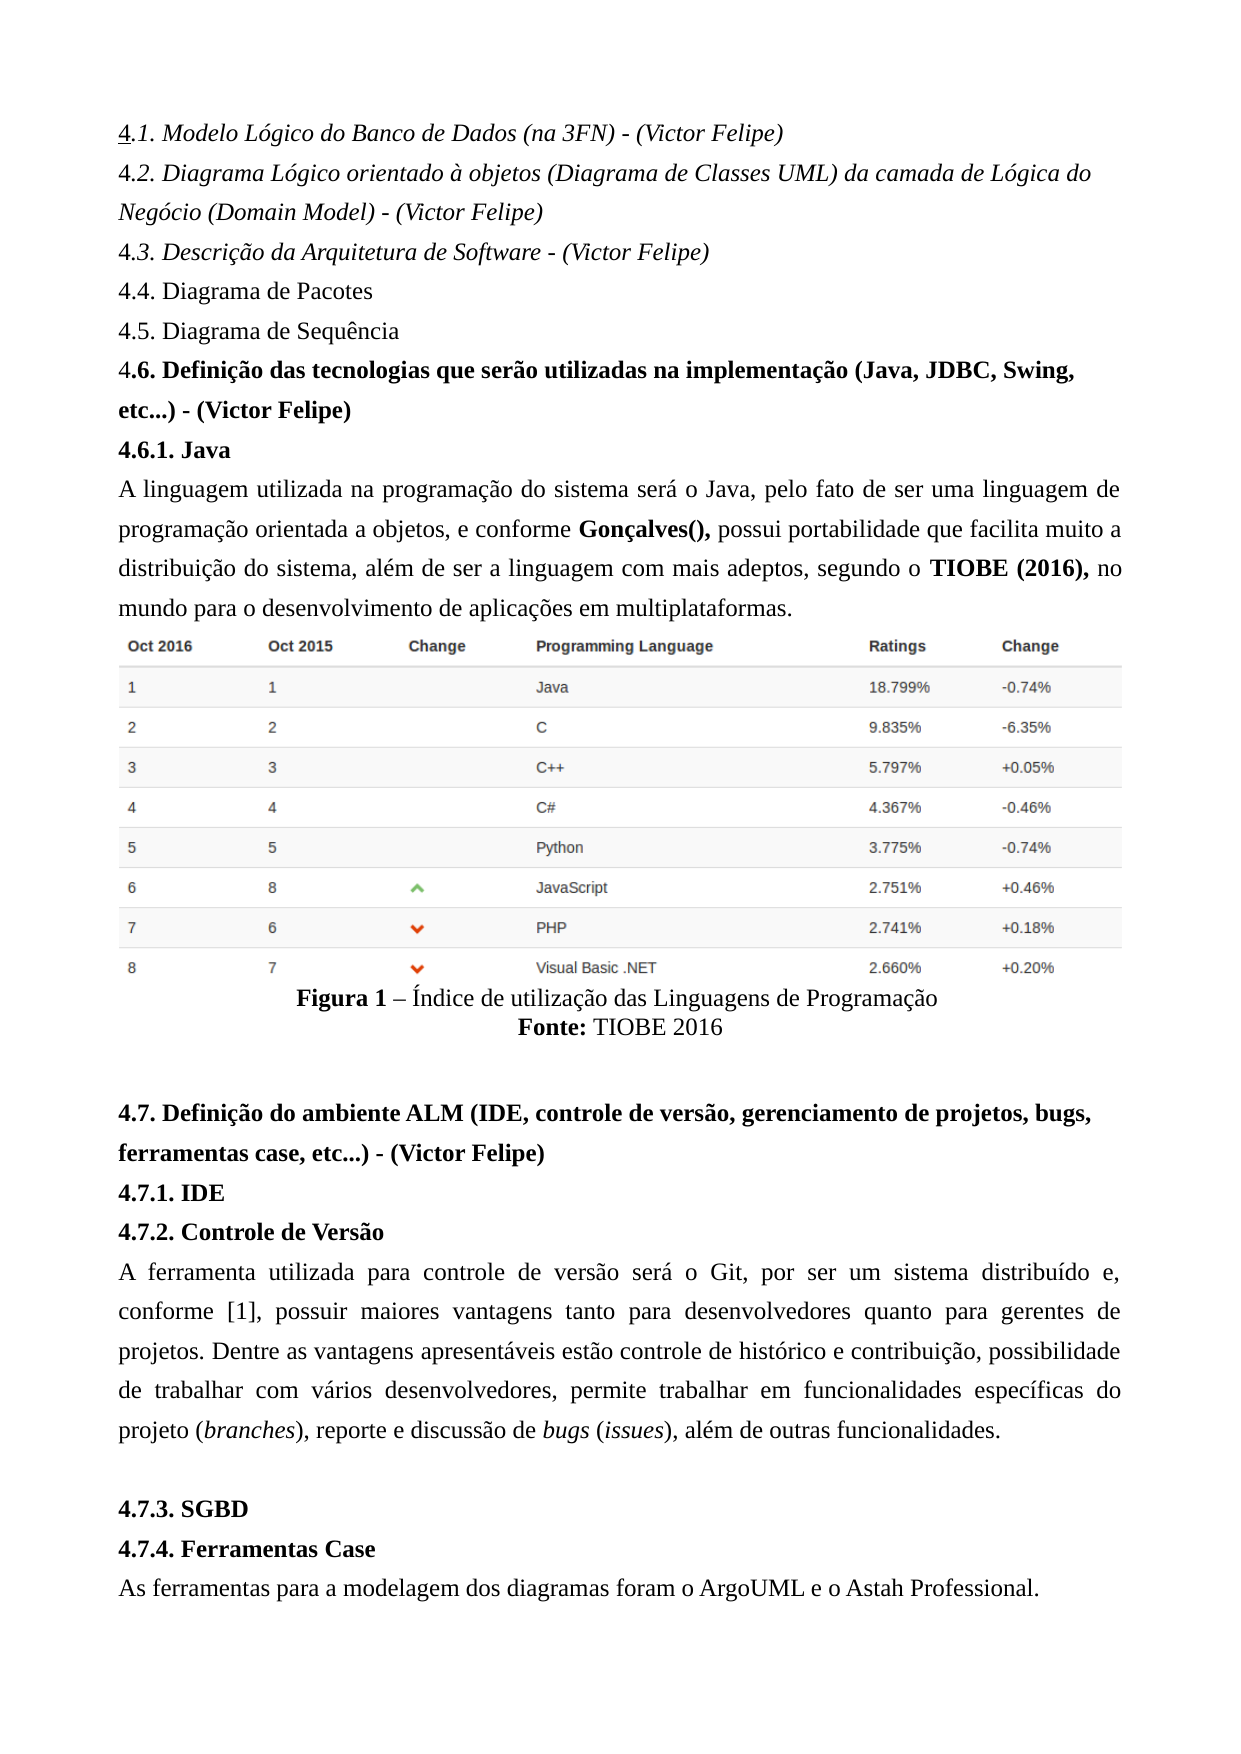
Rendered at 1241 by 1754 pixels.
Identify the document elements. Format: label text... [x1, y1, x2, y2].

text 4.6.1. Java [118, 435, 1122, 463]
text Figura 1 – Índice de utilização das Linguagens de Programação [118, 984, 1122, 1012]
text As ferramentas para a modelagem dos diagramas foram o ArgoUML e o Astah Professional. [118, 1573, 1122, 1602]
text 4.1. Modelo Lógico do Banco de Dados (na 3FN) - (Victor Felipe) 4.2. Diagrama Lógico orientado à objetos (Diagrama de Classes UML) da camada de Lógica do Negócio (Domain Model) - (Victor Felipe) 4.3. Descrição da Arquitetura de Software - (Victor Felipe) 4.4. Diagrama de Pacotes 4.5. Diagrama de Sequência 4.6. Definição das tecnologias que serão utilizadas na implementação (Java, JDBC, Swing, etc...) - (Victor Felipe) [118, 118, 1122, 424]
text Fonte: TIOBE 2016 [118, 1012, 1122, 1041]
text 4.7. Definição do ambiente ALM (IDE, controle de versão, gerenciamento de projetos, bugs, ferramentas case, etc...) - (Victor Felipe) [118, 1098, 1122, 1167]
text A ferramenta utilizada para controle de versão será o Git, por ser um sistema distribuído e, conforme [1], possuir maiores vantagens tanto para desenvolvedores quanto para gerentes de projetos. Dentre as vantagens apresentáveis estão controle de histórico e contribuição, possibilidade de trabalhar com vários desenvolvedores, permite trabalhar em funcionalidades específicas do projeto (branches), reporte e discussão de bugs (issues), além de outras funcionalidades. [118, 1257, 1122, 1444]
text A linguagem utilizada na programação do sistema será o Java, pelo fato de ser uma linguagem de programação orientada a objetos, e conforme Gonçalves(), possui portabilidade que facilita muito a distribuição do sistema, além de ser a linguagem com mais adeptos, segundo o TIOBE (2016), no mundo para o desenvolvimento de aplicações em multiplataformas. [118, 474, 1122, 622]
text 4.7.4. Ferramentas Case [118, 1534, 1122, 1563]
text 4.7.1. IDE [118, 1178, 1122, 1206]
text 4.7.3. SGBD [118, 1494, 1122, 1523]
text 4.7.2. Controle de Versão [118, 1217, 1122, 1246]
picture [118, 632, 1123, 984]
